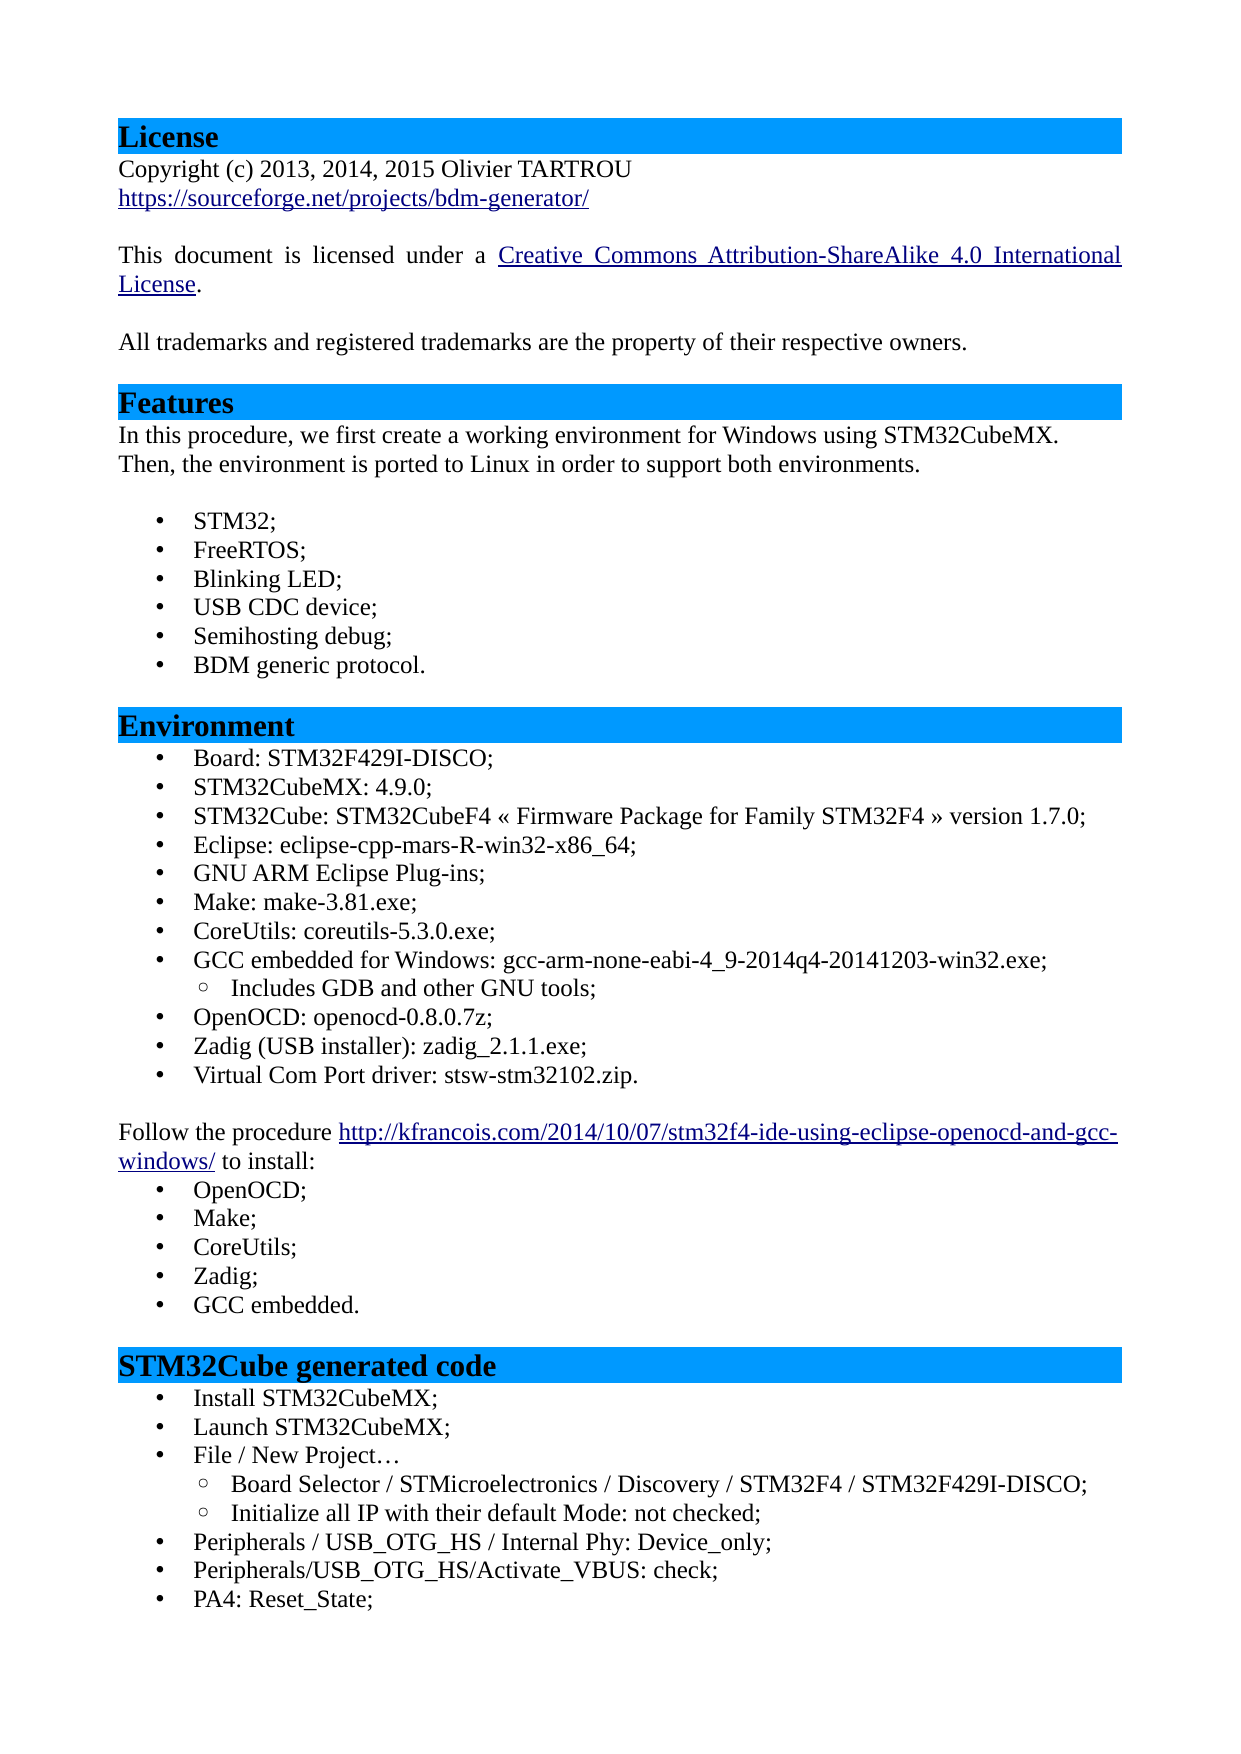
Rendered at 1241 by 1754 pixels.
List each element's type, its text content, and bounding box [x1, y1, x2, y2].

text All trademarks and registered trademarks are the property of their respective owners. [118, 327, 1122, 355]
text This document is licensed under a Creative Commons Attribution-ShareAlike 4.0 International License. [118, 240, 1122, 298]
list Semihosting debug; [156, 621, 1122, 650]
list STM32; [156, 506, 1122, 535]
list Make: make-3.81.exe; [156, 887, 1122, 916]
list Board: STM32F429I-DISCO; [156, 743, 1122, 772]
text In this procedure, we first create a working environment for Windows using STM32CubeMX. Then, the environment is ported to Linux in order to support both environments. [118, 420, 1122, 477]
list PA4: Reset_State; [156, 1584, 1122, 1613]
list GNU ARM Eclipse Plug-ins; [156, 858, 1122, 887]
text Environment [118, 707, 1122, 743]
list OpenOCD: openocd-0.8.0.7z; [156, 1002, 1122, 1031]
list Launch STM32CubeMX; [156, 1412, 1122, 1441]
list GCC embedded for Windows: gcc-arm-none-eabi-4_9-2014q4-20141203-win32.exe; [156, 945, 1122, 973]
list Virtual Com Port driver: stsw-stm32102.zip. [156, 1060, 1122, 1088]
list CoreUtils: coreutils-5.3.0.exe; [156, 916, 1122, 945]
list Zadig; [156, 1261, 1122, 1290]
list Zadig (USB installer): zadig_2.1.1.exe; [156, 1031, 1122, 1060]
text Features [118, 384, 1122, 420]
list Board Selector / STMicroelectronics / Discovery / STM32F4 / STM32F429I-DISCO; [193, 1469, 1122, 1498]
list Includes GDB and other GNU tools; [193, 973, 1122, 1002]
list CoreUtils; [156, 1232, 1122, 1261]
list USB CDC device; [156, 592, 1122, 621]
text STM32Cube generated code [118, 1347, 1122, 1383]
list Install STM32CubeMX; [156, 1383, 1122, 1412]
text https://sourceforge.net/projects/bdm-generator/ [118, 183, 1122, 212]
list Blinking LED; [156, 564, 1122, 592]
text Follow the procedure http://kfrancois.com/2014/10/07/stm32f4-ide-using-eclipse-openocd-and-gcc-windows/ to install: [118, 1117, 1122, 1175]
list Peripherals/USB_OTG_HS/Activate_VBUS: check; [156, 1556, 1122, 1584]
list Make; [156, 1203, 1122, 1232]
list STM32Cube: STM32CubeF4 « Firmware Package for Family STM32F4 » version 1.7.0; [156, 801, 1122, 830]
list File / New Project… [156, 1441, 1122, 1469]
list Eclipse: eclipse-cpp-mars-R-win32-x86_64; [156, 830, 1122, 858]
list GCC embedded. [156, 1290, 1122, 1318]
list Initialize all IP with their default Mode: not checked; [193, 1498, 1122, 1527]
list BDM generic protocol. [156, 650, 1122, 679]
text License [118, 118, 1122, 154]
list FreeRTOS; [156, 535, 1122, 564]
text Copyright (c) 2013, 2014, 2015 Olivier TARTROU [118, 154, 1122, 183]
list Peripherals / USB_OTG_HS / Internal Phy: Device_only; [156, 1527, 1122, 1556]
list OpenOCD; [156, 1175, 1122, 1203]
list STM32CubeMX: 4.9.0; [156, 772, 1122, 801]
